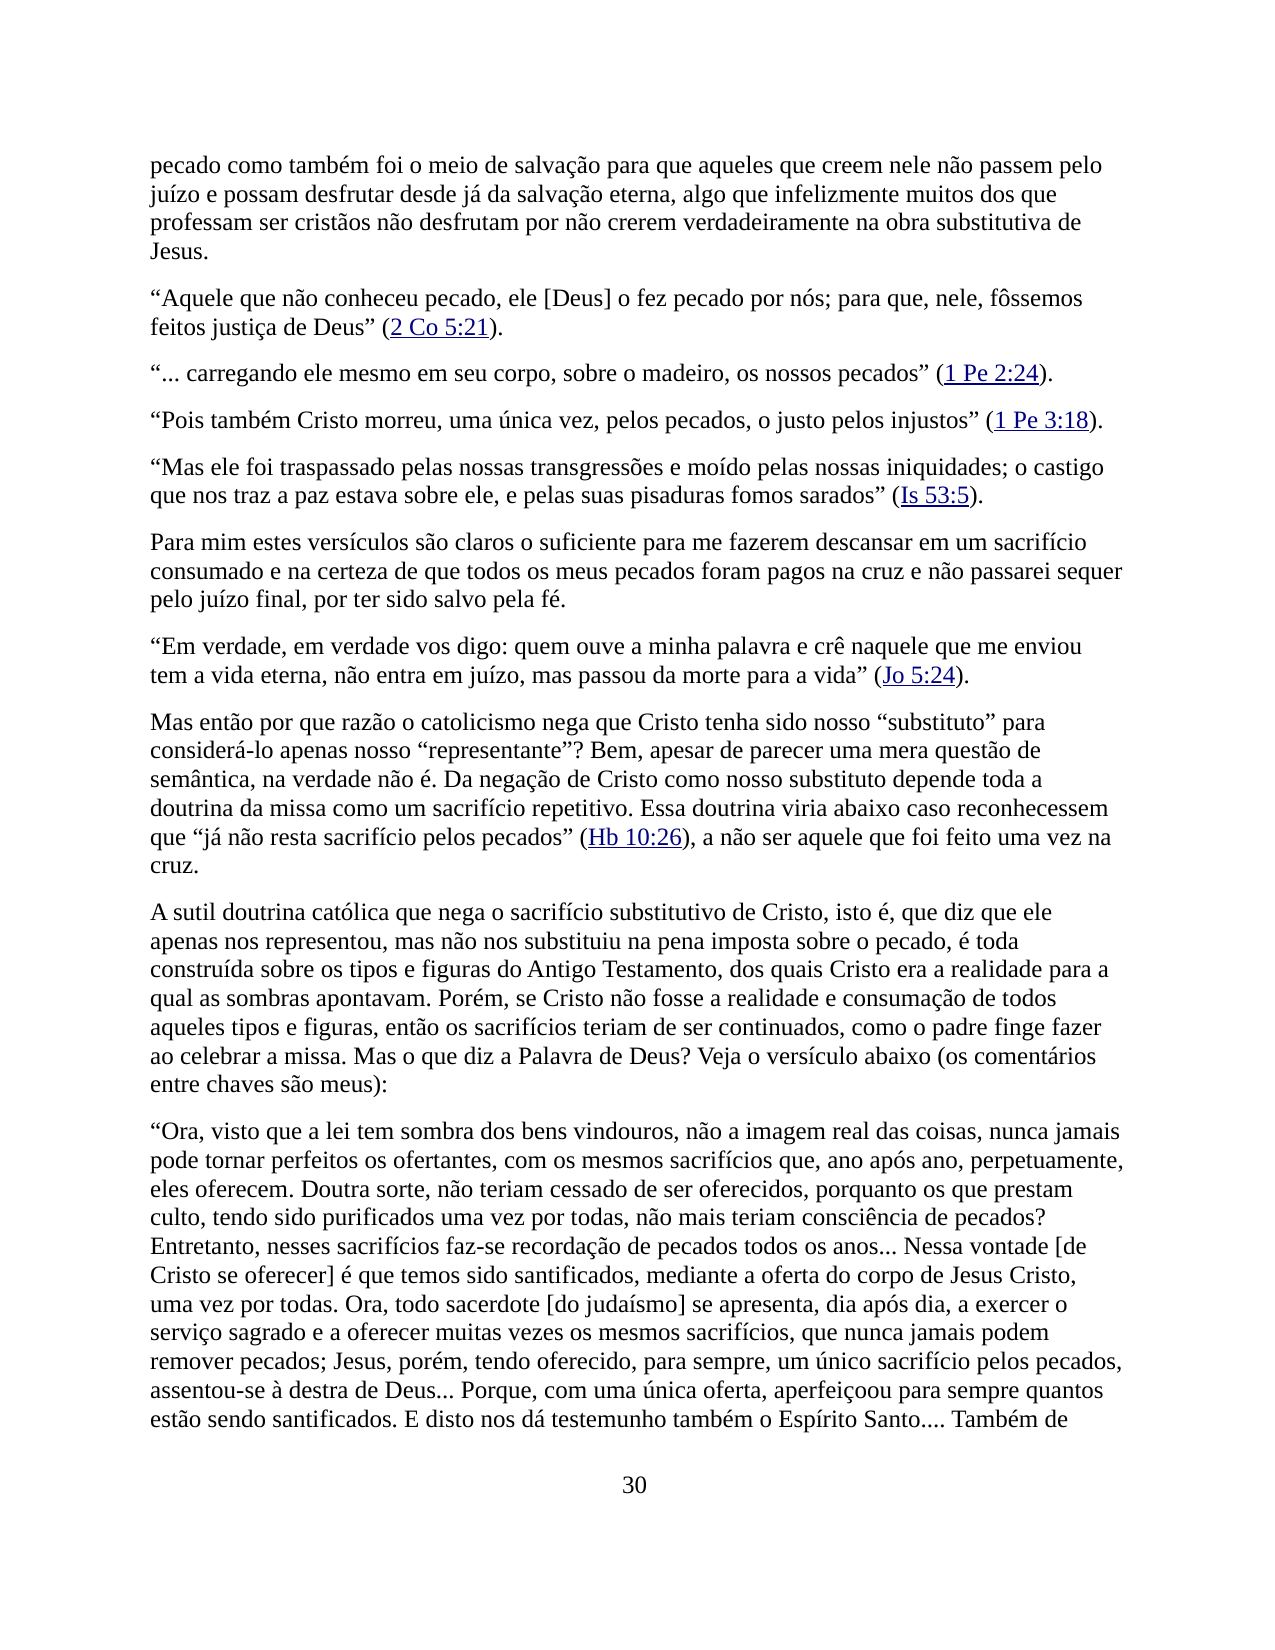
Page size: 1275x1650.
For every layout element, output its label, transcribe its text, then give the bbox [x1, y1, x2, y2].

text “Pois também Cristo morreu, uma única vez, pelos pecados, o justo pelos injustos” (1 Pe 3:18). [150, 405, 1125, 434]
text “Ora, visto que a lei tem sombra dos bens vindouros, não a imagem real das coisas, nunca jamais pode tornar perfeitos os ofertantes, com os mesmos sacrifícios que, ano após ano, perpetuamente, eles oferecem. Doutra sorte, não teriam cessado de ser oferecidos, porquanto os que prestam culto, tendo sido purificados uma vez por todas, não mais teriam consciência de pecados? Entretanto, nesses sacrifícios faz-se recordação de pecados todos os anos... Nessa vontade [de Cristo se oferecer] é que temos sido santificados, mediante a oferta do corpo de Jesus Cristo, uma vez por todas. Ora, todo sacerdote [do judaísmo] se apresenta, dia após dia, a exercer o serviço sagrado e a oferecer muitas vezes os mesmos sacrifícios, que nunca jamais podem remover pecados; Jesus, porém, tendo oferecido, para sempre, um único sacrifício pelos pecados, assentou-se à destra de Deus... Porque, com uma única oferta, aperfeiçoou para sempre quantos estão sendo santificados. E disto nos dá testemunho também o Espírito Santo.... Também de [150, 1116, 1125, 1432]
text Mas então por que razão o catolicismo nega que Cristo tenha sido nosso “substituto” para considerá-lo apenas nosso “representante”? Bem, apesar de parecer uma mera questão de semântica, na verdade não é. Da negação de Cristo como nosso substituto depende toda a doutrina da missa como um sacrifício repetitivo. Essa doutrina viria abaixo caso reconhecessem que “já não resta sacrifício pelos pecados” (Hb 10:26), a não ser aquele que foi feito uma vez na cruz. [150, 707, 1125, 879]
text Para mim estes versículos são claros o suficiente para me fazerem descansar em um sacrifício consumado e na certeza de que todos os meus pecados foram pagos na cruz e não passarei sequer pelo juízo final, por ter sido salvo pela fé. [150, 527, 1125, 613]
text pecado como também foi o meio de salvação para que aqueles que creem nele não passem pelo juízo e possam desfrutar desde já da salvação eterna, algo que infelizmente muitos dos que professam ser cristãos não desfrutam por não crerem verdadeiramente na obra substitutiva de Jesus. [150, 150, 1125, 265]
text “Em verdade, em verdade vos digo: quem ouve a minha palavra e crê naquele que me enviou tem a vida eterna, não entra em juízo, mas passou da morte para a vida” (Jo 5:24). [150, 631, 1125, 689]
text “Aquele que não conheceu pecado, ele [Deus] o fez pecado por nós; para que, nele, fôssemos feitos justiça de Deus” (2 Co 5:21). [150, 283, 1125, 340]
text “Mas ele foi traspassado pelas nossas transgressões e moído pelas nossas iniquidades; o castigo que nos traz a paz estava sobre ele, e pelas suas pisaduras fomos sarados” (Is 53:5). [150, 452, 1125, 509]
text “... carregando ele mesmo em seu corpo, sobre o madeiro, os nossos pecados” (1 Pe 2:24). [150, 358, 1125, 387]
text A sutil doutrina católica que nega o sacrifício substitutivo de Cristo, isto é, que diz que ele apenas nos representou, mas não nos substituiu na pena imposta sobre o pecado, é toda construída sobre os tipos e figuras do Antigo Testamento, dos quais Cristo era a realidade para a qual as sombras apontavam. Porém, se Cristo não fosse a realidade e consumação de todos aqueles tipos e figuras, então os sacrifícios teriam de ser continuados, como o padre finge fazer ao celebrar a missa. Mas o que diz a Palavra de Deus? Veja o versículo abaixo (os comentários entre chaves são meus): [150, 897, 1125, 1098]
